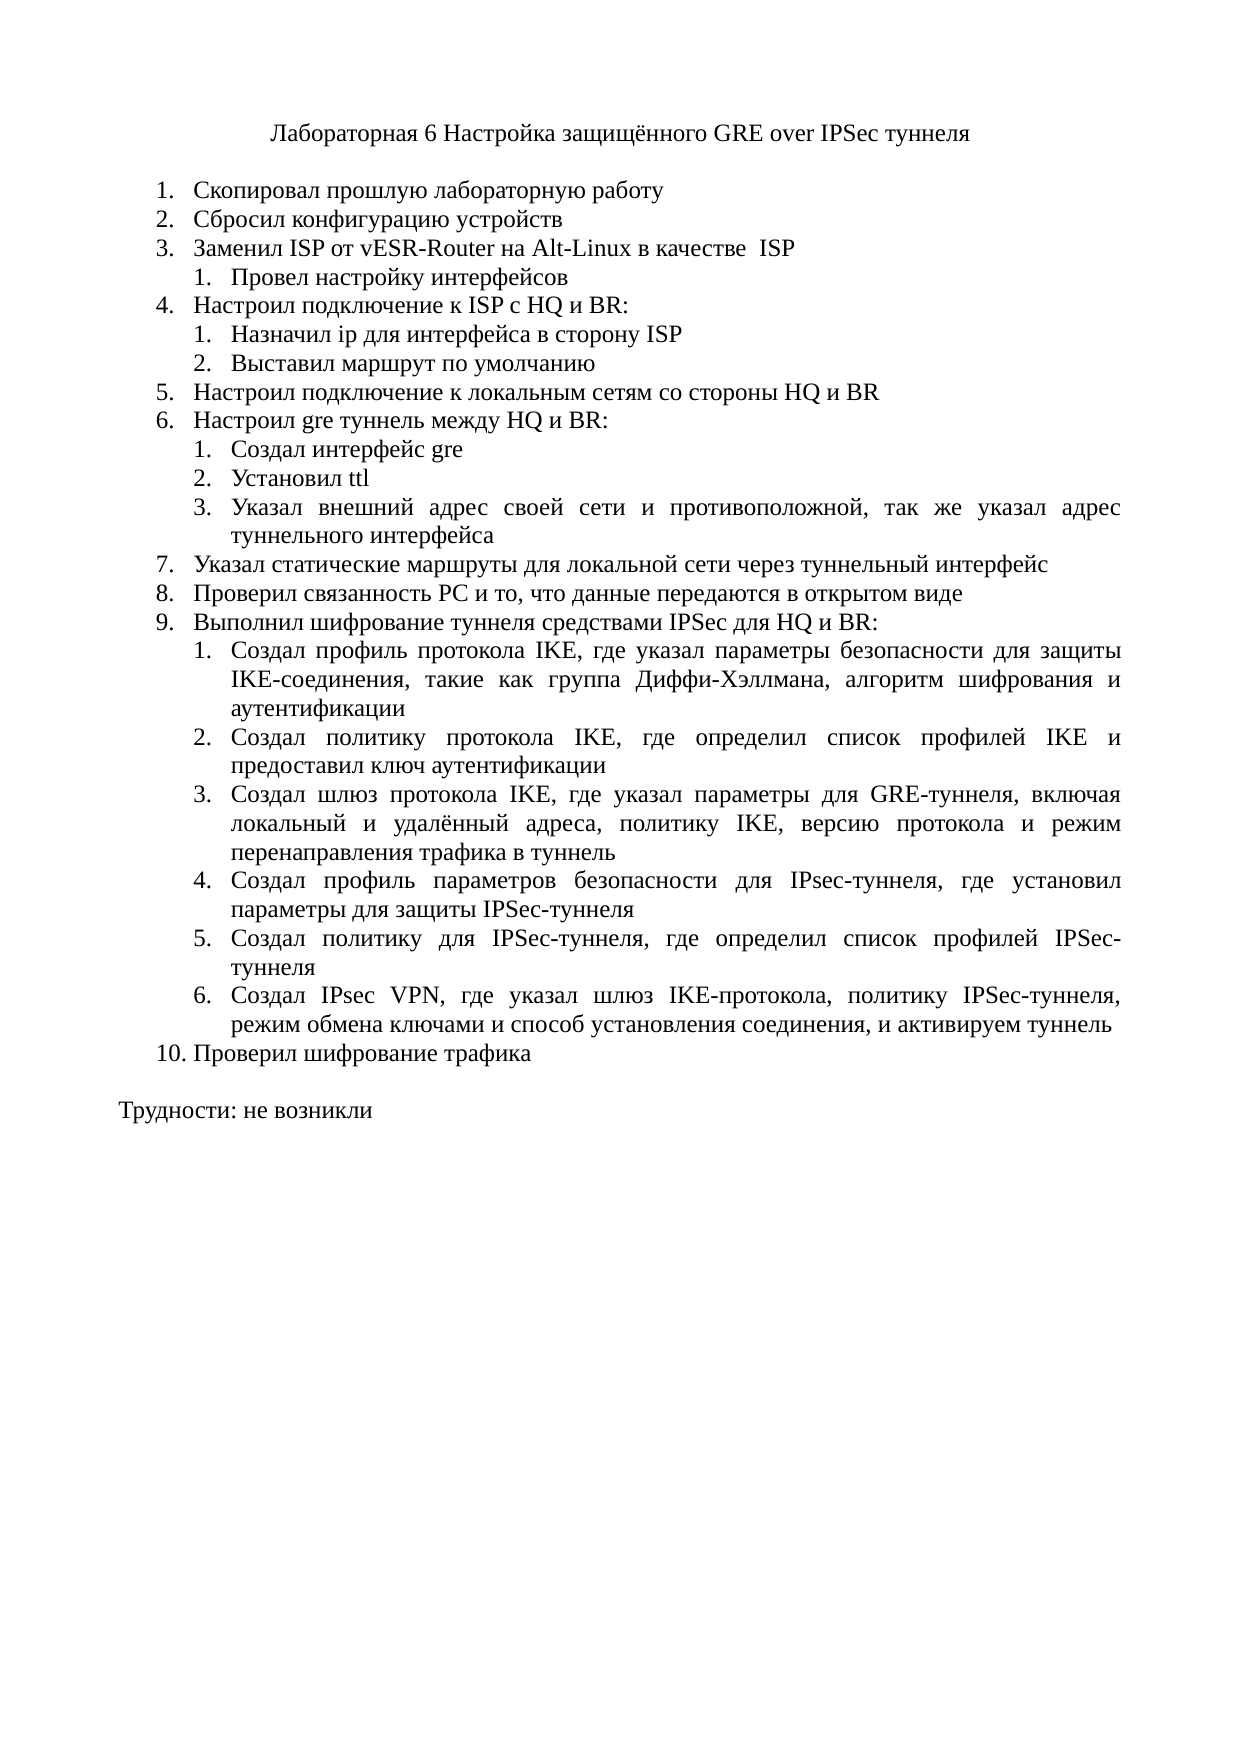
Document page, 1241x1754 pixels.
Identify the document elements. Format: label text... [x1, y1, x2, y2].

list Провел настройку интерфейсов [193, 262, 1122, 291]
list Создал IPsec VPN, где указал шлюз IKE-протокола, политику IPSec-туннеля, режим обмена ключами и способ установления соединения, и активируем туннель [193, 981, 1122, 1038]
list Проверил шифрование трафика [156, 1038, 1122, 1067]
list Настроил подключение к ISP с HQ и BR: [156, 291, 1122, 319]
list Создал интерфейс gre [193, 434, 1122, 463]
list Создал шлюз протокола IKE, где указал параметры для GRE-туннеля, включая локальный и удалённый адреса, политику IKE, версию протокола и режим перенаправления трафика в туннель [193, 779, 1122, 866]
text Лабораторная 6 Настройка защищённого GRE over IPSec туннеля [118, 118, 1122, 147]
list Создал политику для IPSec-туннеля, где определил список профилей IPSec-туннеля [193, 923, 1122, 981]
list Выставил маршрут по умолчанию [193, 348, 1122, 377]
text Трудности: не возникли [118, 1096, 1122, 1124]
list Создал профиль протокола IKE, где указал параметры безопасности для защиты IKE-соединения, такие как группа Диффи-Хэллмана, алгоритм шифрования и аутентификации [193, 636, 1122, 722]
list Заменил ISP от vESR-Router на Alt-Linux в качестве ISP [156, 233, 1122, 262]
list Настроил gre туннель между HQ и BR: [156, 406, 1122, 434]
list Проверил связанность PC и то, что данные передаются в открытом виде [156, 578, 1122, 607]
list Установил ttl [193, 463, 1122, 492]
list Указал статические маршруты для локальной сети через туннельный интерфейс [156, 549, 1122, 578]
list Указал внешний адрес своей сети и противоположной, так же указал адрес туннельного интерфейса [193, 492, 1122, 549]
list Создал профиль параметров безопасности для IPsec-туннеля, где установил параметры для защиты IPSec-туннеля [193, 866, 1122, 923]
list Создал политику протокола IKE, где определил список профилей IKE и предоставил ключ аутентификации [193, 722, 1122, 779]
list Настроил подключение к локальным сетям со стороны HQ и BR [156, 377, 1122, 406]
list Сбросил конфигурацию устройств [156, 204, 1122, 233]
list Выполнил шифрование туннеля средствами IPSec для HQ и BR: [156, 607, 1122, 636]
list Скопировал прошлую лабораторную работу [156, 176, 1122, 204]
list Назначил ip для интерфейса в сторону ISP [193, 319, 1122, 348]
